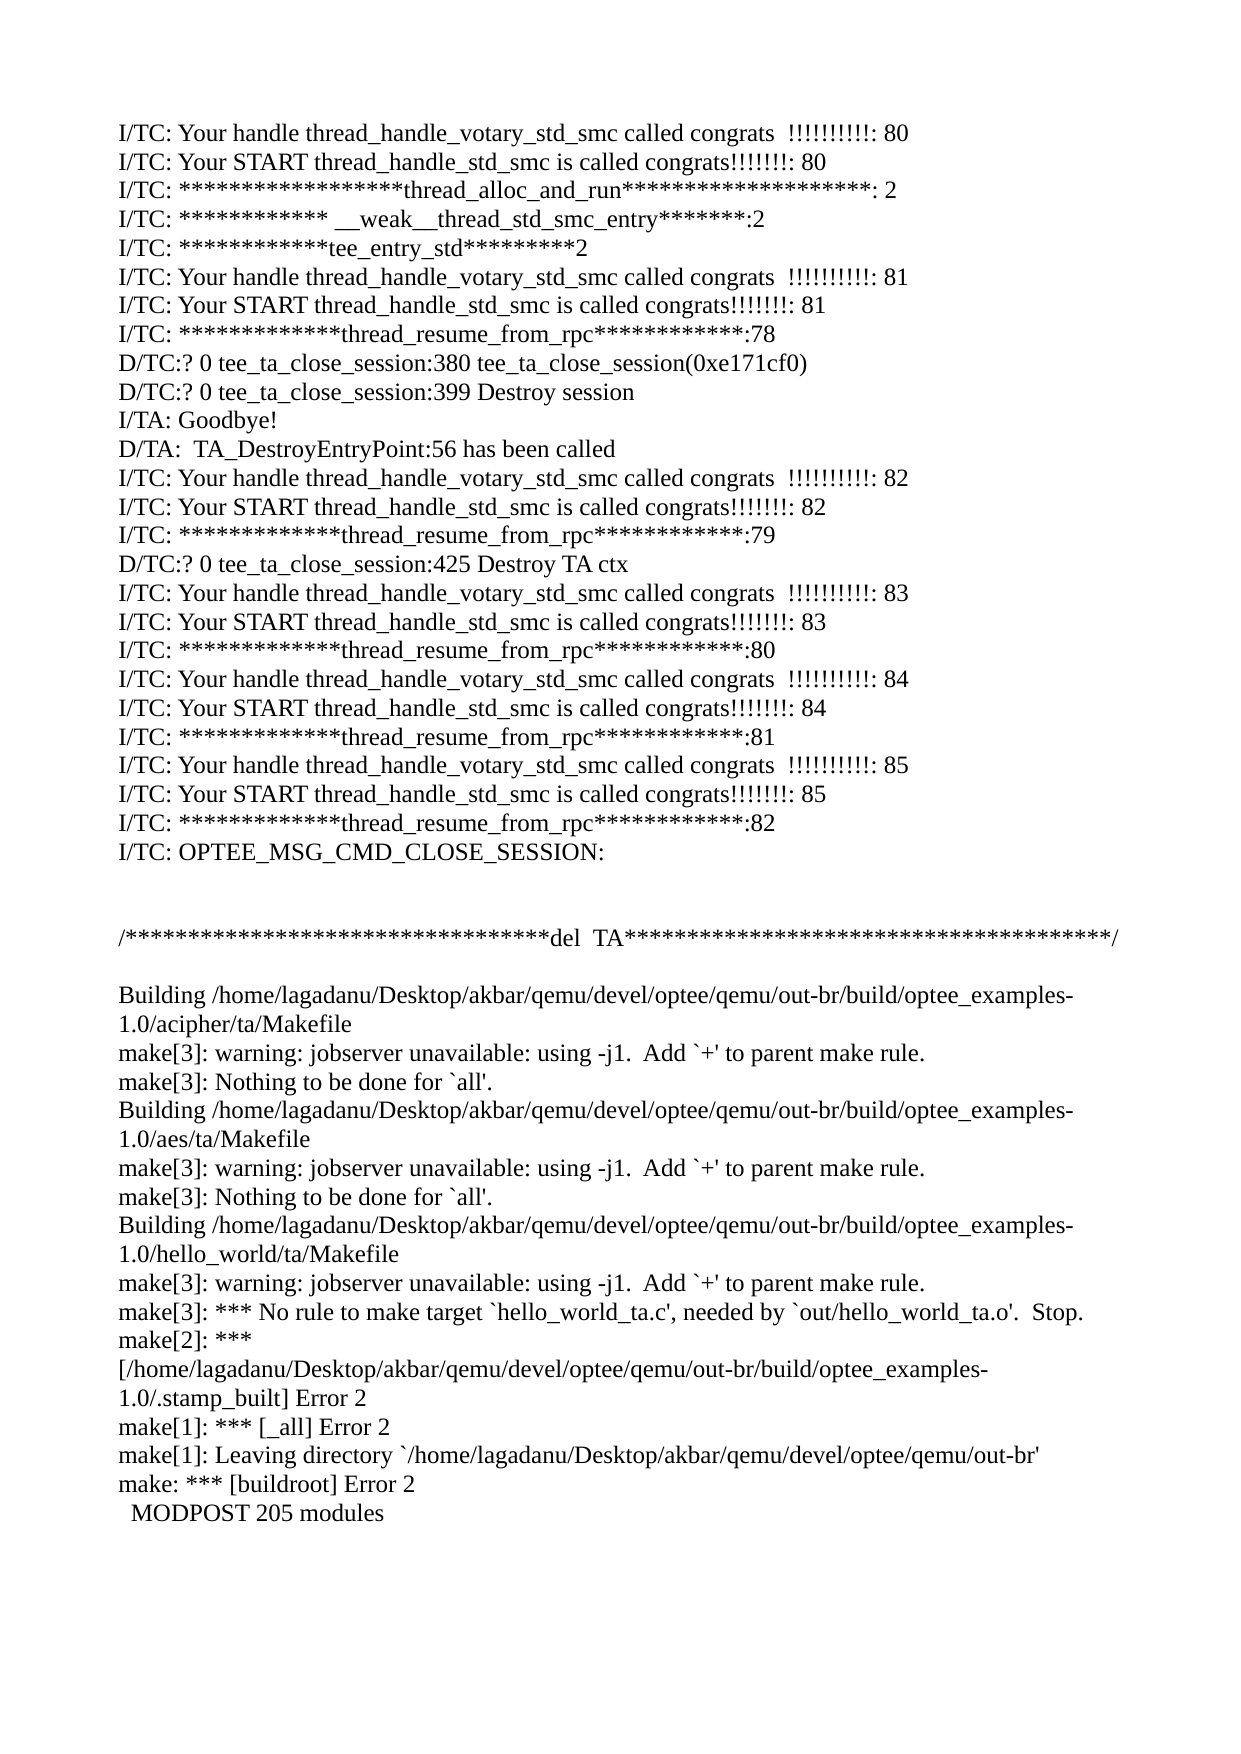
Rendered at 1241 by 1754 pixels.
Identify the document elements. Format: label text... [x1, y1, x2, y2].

text I/TC: Your START thread_handle_std_smc is called congrats!!!!!!!: 85 [118, 779, 1122, 808]
text make[1]: *** [_all] Error 2 [118, 1412, 1122, 1441]
text MODPOST 205 modules [118, 1498, 1122, 1527]
text make[3]: warning: jobserver unavailable: using -j1. Add `+' to parent make rule. [118, 1038, 1122, 1067]
text Building /home/lagadanu/Desktop/akbar/qemu/devel/optee/qemu/out-br/build/optee_examples-1.0/hello_world/ta/Makefile [118, 1211, 1122, 1268]
text make[3]: warning: jobserver unavailable: using -j1. Add `+' to parent make rule. [118, 1153, 1122, 1182]
text I/TC: Your handle thread_handle_votary_std_smc called congrats !!!!!!!!!!: 80 [118, 118, 1122, 147]
text I/TC: OPTEE_MSG_CMD_CLOSE_SESSION: [118, 837, 1122, 866]
text make[1]: Leaving directory `/home/lagadanu/Desktop/akbar/qemu/devel/optee/qemu/out-br' [118, 1441, 1122, 1469]
text I/TC: Your handle thread_handle_votary_std_smc called congrats !!!!!!!!!!: 81 [118, 262, 1122, 291]
text I/TC: *************thread_resume_from_rpc************:80 [118, 636, 1122, 664]
text I/TC: Your handle thread_handle_votary_std_smc called congrats !!!!!!!!!!: 82 [118, 463, 1122, 492]
text I/TC: Your START thread_handle_std_smc is called congrats!!!!!!!: 82 [118, 492, 1122, 521]
text I/TC: ******************thread_alloc_and_run********************: 2 [118, 176, 1122, 204]
text I/TC: Your START thread_handle_std_smc is called congrats!!!!!!!: 80 [118, 147, 1122, 176]
text I/TC: Your handle thread_handle_votary_std_smc called congrats !!!!!!!!!!: 85 [118, 751, 1122, 779]
text make: *** [buildroot] Error 2 [118, 1469, 1122, 1498]
text D/TC:? 0 tee_ta_close_session:425 Destroy TA ctx [118, 549, 1122, 578]
text I/TC: ************tee_entry_std*********2 [118, 233, 1122, 262]
text I/TC: Your START thread_handle_std_smc is called congrats!!!!!!!: 83 [118, 607, 1122, 636]
text I/TC: ************ __weak__thread_std_smc_entry*******:2 [118, 204, 1122, 233]
text I/TC: *************thread_resume_from_rpc************:78 [118, 319, 1122, 348]
text D/TC:? 0 tee_ta_close_session:380 tee_ta_close_session(0xe171cf0) [118, 348, 1122, 377]
text I/TC: Your handle thread_handle_votary_std_smc called congrats !!!!!!!!!!: 84 [118, 664, 1122, 693]
text I/TC: *************thread_resume_from_rpc************:81 [118, 722, 1122, 751]
text D/TA: TA_DestroyEntryPoint:56 has been called [118, 434, 1122, 463]
text make[3]: Nothing to be done for `all'. [118, 1067, 1122, 1096]
text make[2]: *** [/home/lagadanu/Desktop/akbar/qemu/devel/optee/qemu/out-br/build/optee_examples-1.0/.stamp_built] Error 2 [118, 1326, 1122, 1412]
text I/TC: Your START thread_handle_std_smc is called congrats!!!!!!!: 81 [118, 291, 1122, 319]
text I/TA: Goodbye! [118, 406, 1122, 434]
text I/TC: *************thread_resume_from_rpc************:82 [118, 808, 1122, 837]
text make[3]: *** No rule to make target `hello_world_ta.c', needed by `out/hello_world_ta.o'. Stop. [118, 1297, 1122, 1326]
text /**********************************del TA***************************************/ [118, 923, 1122, 952]
text make[3]: warning: jobserver unavailable: using -j1. Add `+' to parent make rule. [118, 1268, 1122, 1297]
text I/TC: Your handle thread_handle_votary_std_smc called congrats !!!!!!!!!!: 83 [118, 578, 1122, 607]
text make[3]: Nothing to be done for `all'. [118, 1182, 1122, 1211]
text Building /home/lagadanu/Desktop/akbar/qemu/devel/optee/qemu/out-br/build/optee_examples-1.0/aes/ta/Makefile [118, 1096, 1122, 1153]
text I/TC: Your START thread_handle_std_smc is called congrats!!!!!!!: 84 [118, 693, 1122, 722]
text D/TC:? 0 tee_ta_close_session:399 Destroy session [118, 377, 1122, 406]
text I/TC: *************thread_resume_from_rpc************:79 [118, 521, 1122, 549]
text Building /home/lagadanu/Desktop/akbar/qemu/devel/optee/qemu/out-br/build/optee_examples-1.0/acipher/ta/Makefile [118, 981, 1122, 1038]
